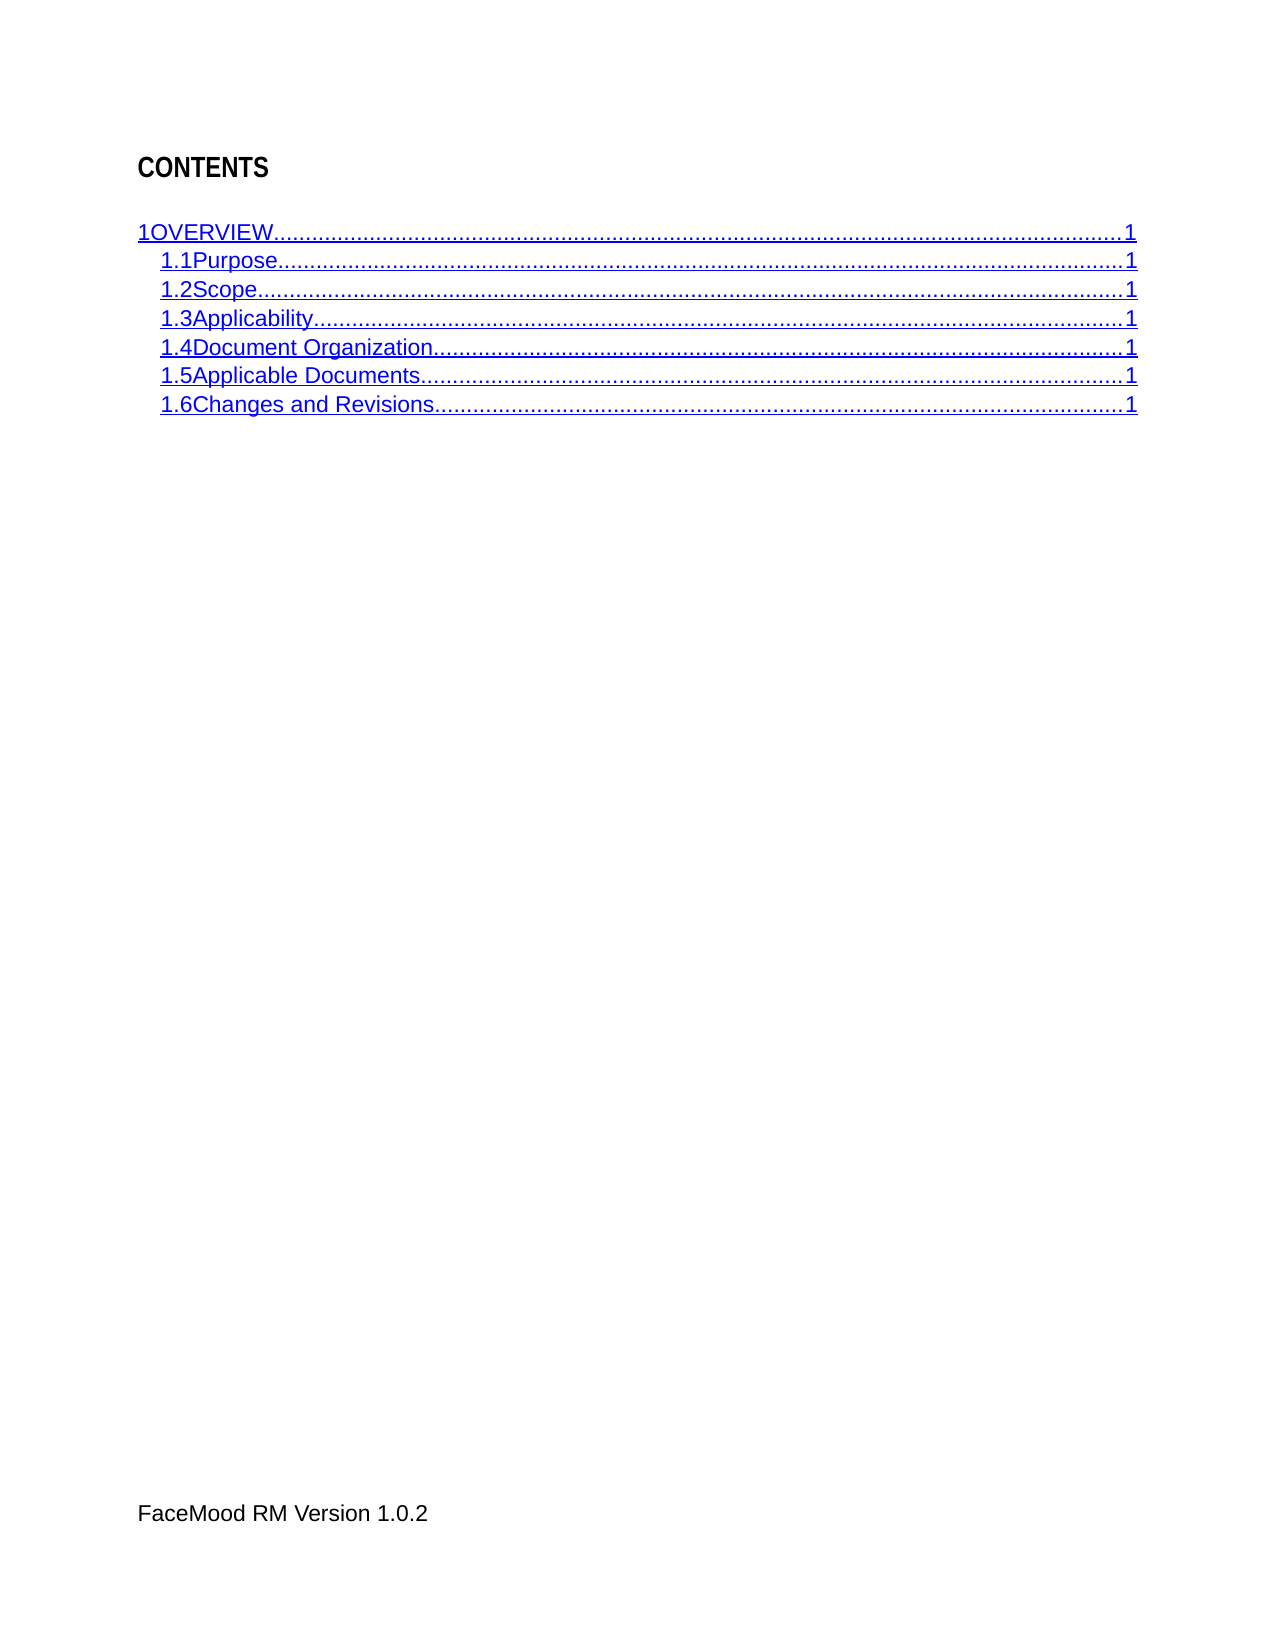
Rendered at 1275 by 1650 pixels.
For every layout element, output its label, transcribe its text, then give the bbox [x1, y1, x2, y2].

text 1.2 Scope 1 [160, 274, 1138, 299]
text 1.3 Applicability 1 [160, 303, 1138, 328]
text 1.4 Document Organization 1 [160, 332, 1138, 356]
text Contents [137, 150, 1138, 183]
text 1 OVERVIEW 1 [137, 217, 1138, 246]
text 1.6 Changes and Revisions 1 [160, 389, 1138, 414]
text 1.5 Applicable Documents 1 [160, 361, 1138, 385]
text 1.1 Purpose 1 [160, 246, 1138, 270]
